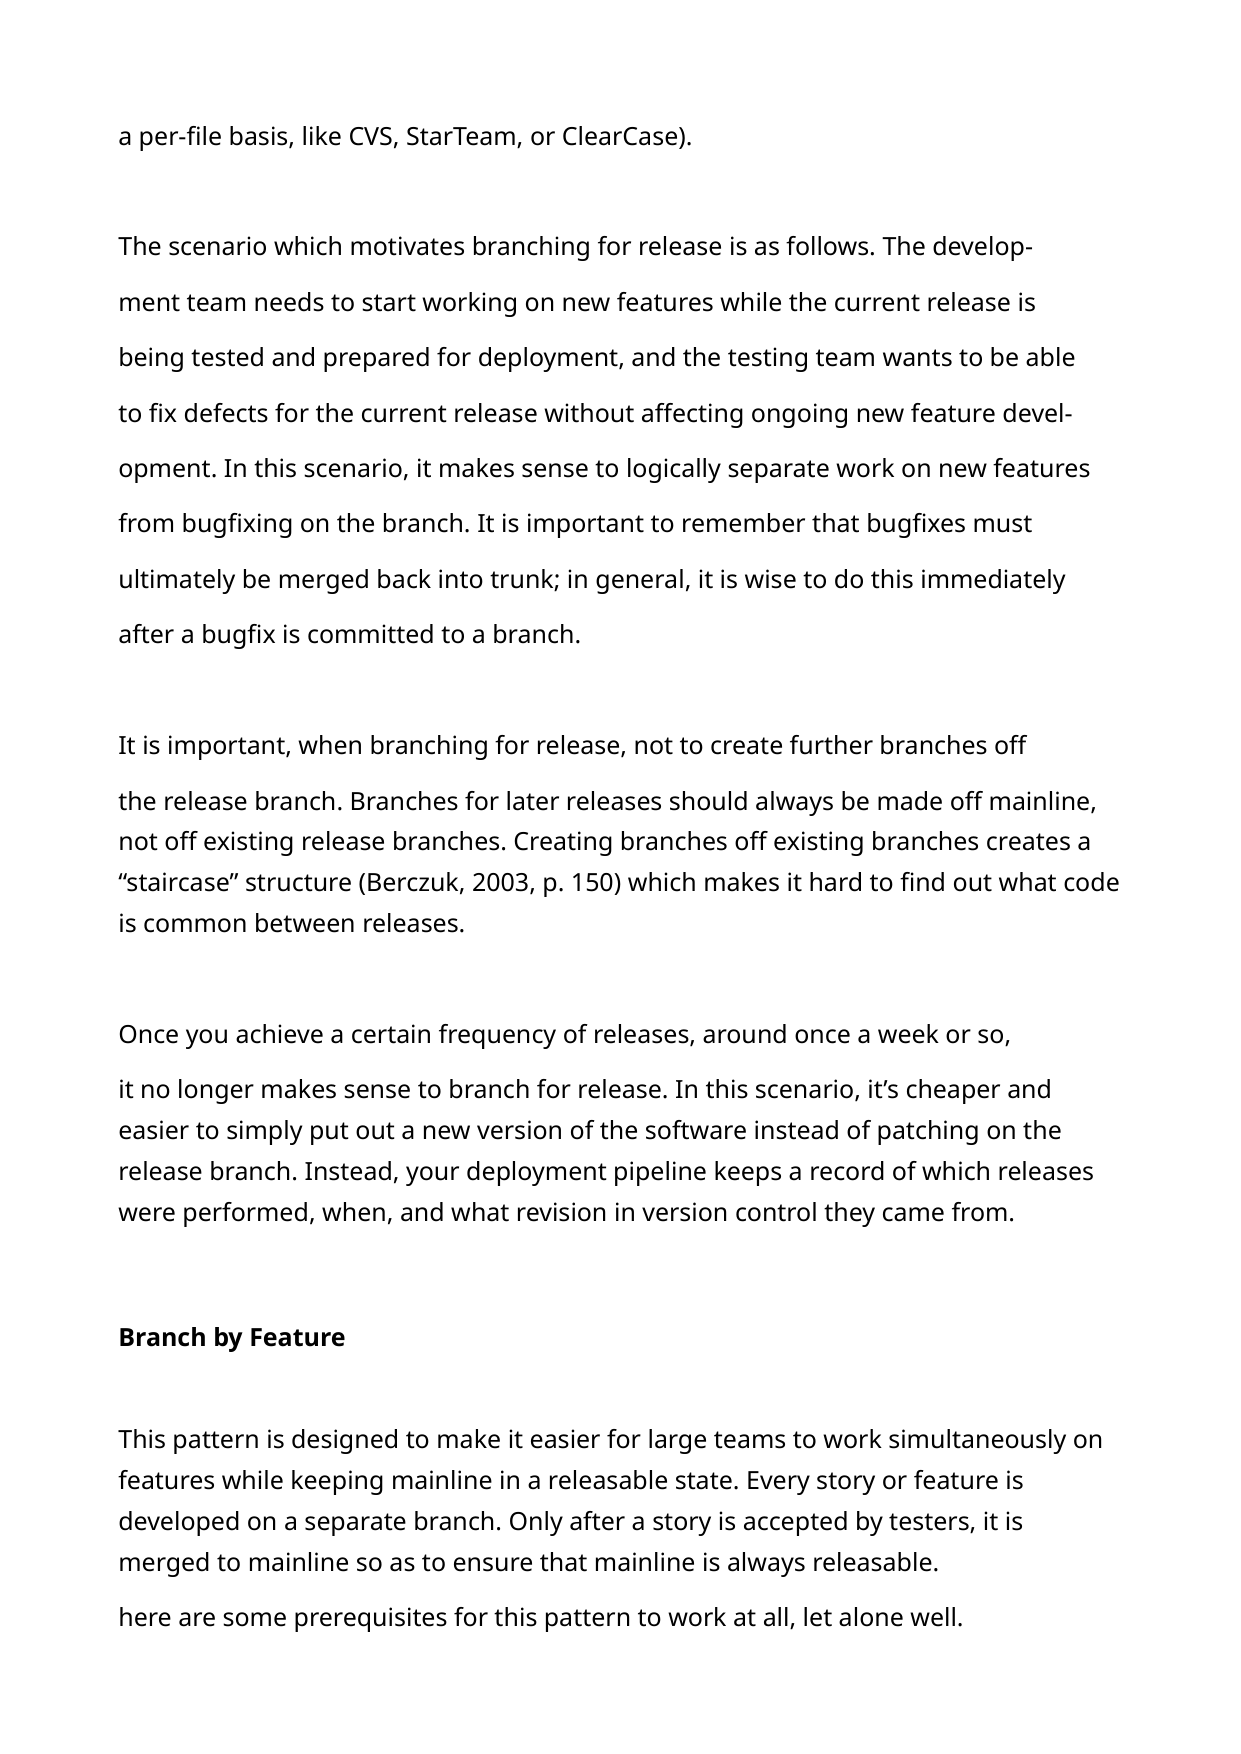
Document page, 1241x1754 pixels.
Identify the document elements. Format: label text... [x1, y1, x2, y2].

text the release branch. Branches for later releases should always be made off mainline, not off existing release branches. Creating branches off existing branches creates a “staircase” structure (Berczuk, 2003, p. 150) which makes it hard to find out what code is common between releases. [118, 783, 1122, 940]
text it no longer makes sense to branch for release. In this scenario, it’s cheaper and easier to simply put out a new version of the software instead of patching on the release branch. Instead, your deployment pipeline keeps a record of which releases were performed, when, and what revision in version control they came from. [118, 1072, 1122, 1228]
text Once you achieve a certain frequency of releases, around once a week or so, [118, 1016, 1122, 1051]
text after a bugfix is committed to a branch. [118, 617, 1122, 651]
text being tested and prepared for deployment, and the testing team wants to be able [118, 340, 1122, 374]
text here are some prerequisites for this pattern to work at all, let alone well. [118, 1600, 1122, 1634]
text It is important, when branching for release, not to create further branches off [118, 728, 1122, 762]
text a per-file basis, like CVS, StarTeam, or ClearCase). [118, 118, 1122, 152]
text This pattern is designed to make it easier for large teams to work simultaneously on features while keeping mainline in a releasable state. Every story or feature is developed on a separate branch. Only after a story is accepted by testers, it is merged to mainline so as to ensure that mainline is always releasable. [118, 1422, 1122, 1578]
text opment. In this scenario, it makes sense to logically separate work on new features [118, 451, 1122, 485]
subtitle Branch by Feature [118, 1320, 1122, 1354]
text The scenario which motivates branching for release is as follows. The develop- [118, 229, 1122, 263]
text from bugfixing on the branch. It is important to remember that bugfixes must [118, 506, 1122, 540]
text to fix defects for the current release without affecting ongoing new feature devel- [118, 395, 1122, 429]
text ultimately be merged back into trunk; in general, it is wise to do this immediately [118, 561, 1122, 596]
text ment team needs to start working on new features while the current release is [118, 284, 1122, 318]
